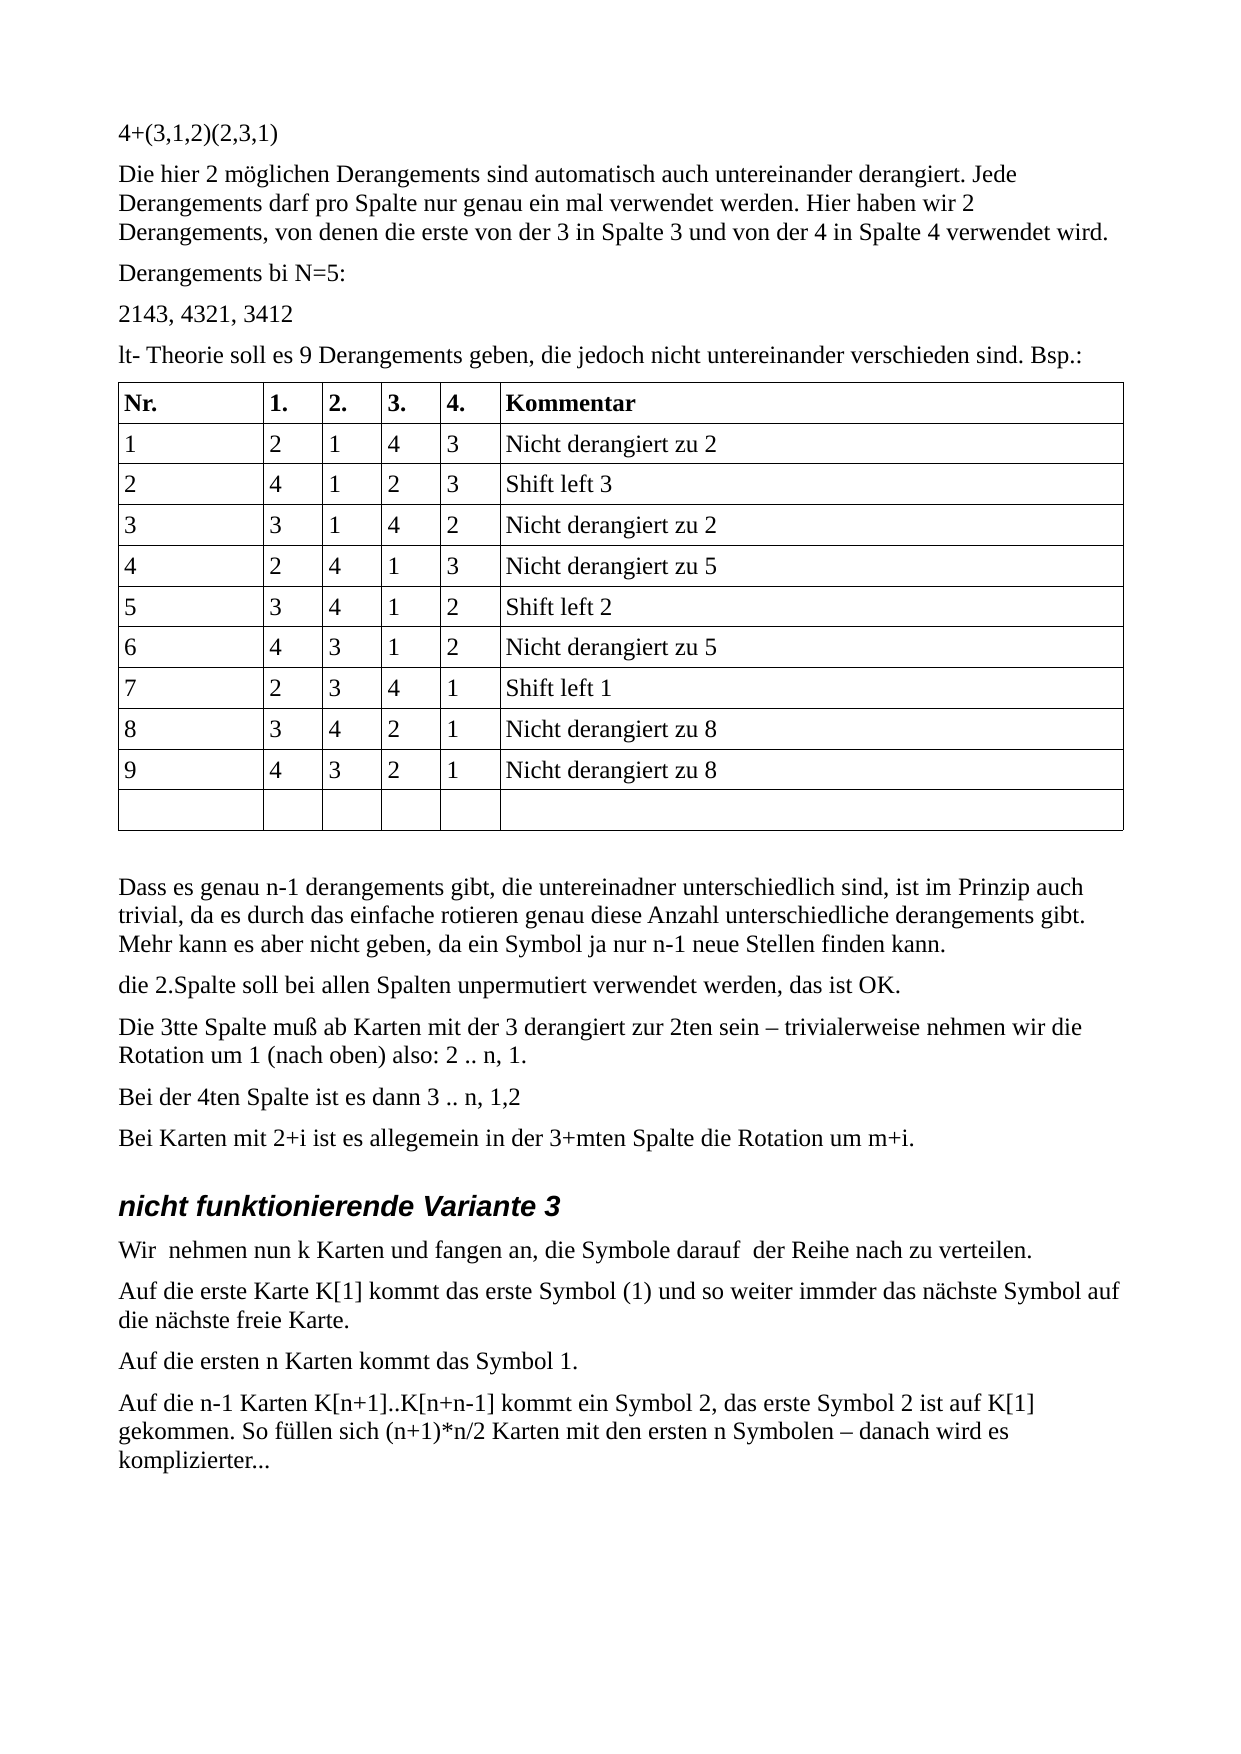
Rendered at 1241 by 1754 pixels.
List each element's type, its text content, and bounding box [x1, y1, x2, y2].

table_cell 4 [323, 587, 381, 626]
table_cell Nicht derangiert zu 5 [501, 627, 1123, 667]
table_cell 3 [264, 587, 322, 626]
table_cell 3 [323, 627, 381, 667]
table_cell 2 [441, 587, 500, 626]
table_cell 1 [441, 750, 500, 789]
table_cell 4 [323, 709, 381, 748]
table_cell 3 [441, 546, 500, 586]
table_cell 6 [119, 627, 263, 667]
subtitle nicht funktionierende Variante 3 [118, 1189, 1122, 1223]
table_cell [323, 790, 381, 830]
table_cell 3 [441, 424, 500, 463]
table_cell 1 [323, 505, 381, 545]
text 4+(3,1,2)(2,3,1) [118, 118, 1122, 147]
table_cell 2 [441, 505, 500, 545]
text Auf die n-1 Karten K[n+1]..K[n+n-1] kommt ein Symbol 2, das erste Symbol 2 ist auf K[1] gekommen. So füllen sich (n+1)*n/2 Karten mit den ersten n Symbolen – danach wird es komplizierter... [118, 1388, 1122, 1474]
table_cell 3 [441, 464, 500, 504]
table_cell 1 [441, 668, 500, 708]
table_cell 2 [264, 424, 322, 463]
text Wir nehmen nun k Karten und fangen an, die Symbole darauf der Reihe nach zu verteilen. [118, 1235, 1122, 1264]
table_cell 4 [119, 546, 263, 586]
table_header Kommentar [501, 383, 1123, 423]
table_cell 3 [119, 505, 263, 545]
table_cell 3 [264, 709, 322, 748]
table_header 3. [382, 383, 440, 423]
table_cell 1 [119, 424, 263, 463]
table_cell [264, 790, 322, 830]
table_cell Nicht derangiert zu 2 [501, 505, 1123, 545]
table_cell 5 [119, 587, 263, 626]
table_header 2. [323, 383, 381, 423]
text lt- Theorie soll es 9 Derangements geben, die jedoch nicht untereinander verschieden sind. Bsp.: [118, 341, 1122, 369]
table_header Nr. [119, 383, 263, 423]
table_cell 1 [382, 587, 440, 626]
table_cell Nicht derangiert zu 5 [501, 546, 1123, 586]
table_cell 2 [264, 546, 322, 586]
table_cell 4 [264, 750, 322, 789]
table_cell 4 [264, 627, 322, 667]
table_cell 7 [119, 668, 263, 708]
table_cell 3 [264, 505, 322, 545]
text Auf die ersten n Karten kommt das Symbol 1. [118, 1346, 1122, 1375]
table_cell 4 [264, 464, 322, 504]
table_cell Nicht derangiert zu 8 [501, 709, 1123, 748]
table_cell 2 [264, 668, 322, 708]
table_cell 2 [119, 464, 263, 504]
text Dass es genau n-1 derangements gibt, die untereinadner unterschiedlich sind, ist im Prinzip auch trivial, da es durch das einfache rotieren genau diese Anzahl unterschiedliche derangements gibt. Mehr kann es aber nicht geben, da ein Symbol ja nur n-1 neue Stellen finden kann. [118, 872, 1122, 958]
text Die 3tte Spalte muß ab Karten mit der 3 derangiert zur 2ten sein – trivialerweise nehmen wir die Rotation um 1 (nach oben) also: 2 .. n, 1. [118, 1012, 1122, 1069]
text Bei Karten mit 2+i ist es allegemein in der 3+mten Spalte die Rotation um m+i. [118, 1123, 1122, 1152]
table_cell 4 [382, 668, 440, 708]
table_cell 4 [382, 424, 440, 463]
text die 2.Spalte soll bei allen Spalten unpermutiert verwendet werden, das ist OK. [118, 970, 1122, 999]
table_header 4. [441, 383, 500, 423]
table_cell 2 [382, 709, 440, 748]
table_cell Shift left 2 [501, 587, 1123, 626]
table_header 1. [264, 383, 322, 423]
table_cell 2 [382, 750, 440, 789]
table_cell Nicht derangiert zu 8 [501, 750, 1123, 789]
table_cell [382, 790, 440, 830]
table_cell 4 [382, 505, 440, 545]
table_cell 1 [441, 709, 500, 748]
text Derangements bi N=5: [118, 258, 1122, 287]
table_cell 1 [323, 464, 381, 504]
table_cell [501, 790, 1123, 830]
table_cell 1 [382, 546, 440, 586]
table_cell [441, 790, 500, 830]
table_cell 1 [382, 627, 440, 667]
text Die hier 2 möglichen Derangements sind automatisch auch untereinander derangiert. Jede Derangements darf pro Spalte nur genau ein mal verwendet werden. Hier haben wir 2 Derangements, von denen die erste von der 3 in Spalte 3 und von der 4 in Spalte 4 verwendet wird. [118, 159, 1122, 246]
table_cell 2 [382, 464, 440, 504]
table_cell Shift left 3 [501, 464, 1123, 504]
table_cell 8 [119, 709, 263, 748]
text 2143, 4321, 3412 [118, 299, 1122, 328]
table_cell 9 [119, 750, 263, 789]
table_cell 3 [323, 750, 381, 789]
table_cell 1 [323, 424, 381, 463]
table_cell 3 [323, 668, 381, 708]
table_cell Shift left 1 [501, 668, 1123, 708]
text Auf die erste Karte K[1] kommt das erste Symbol (1) und so weiter immder das nächste Symbol auf die nächste freie Karte. [118, 1276, 1122, 1334]
table_cell 2 [441, 627, 500, 667]
table_cell Nicht derangiert zu 2 [501, 424, 1123, 463]
table_cell [119, 790, 263, 830]
text Bei der 4ten Spalte ist es dann 3 .. n, 1,2 [118, 1082, 1122, 1110]
table_cell 4 [323, 546, 381, 586]
